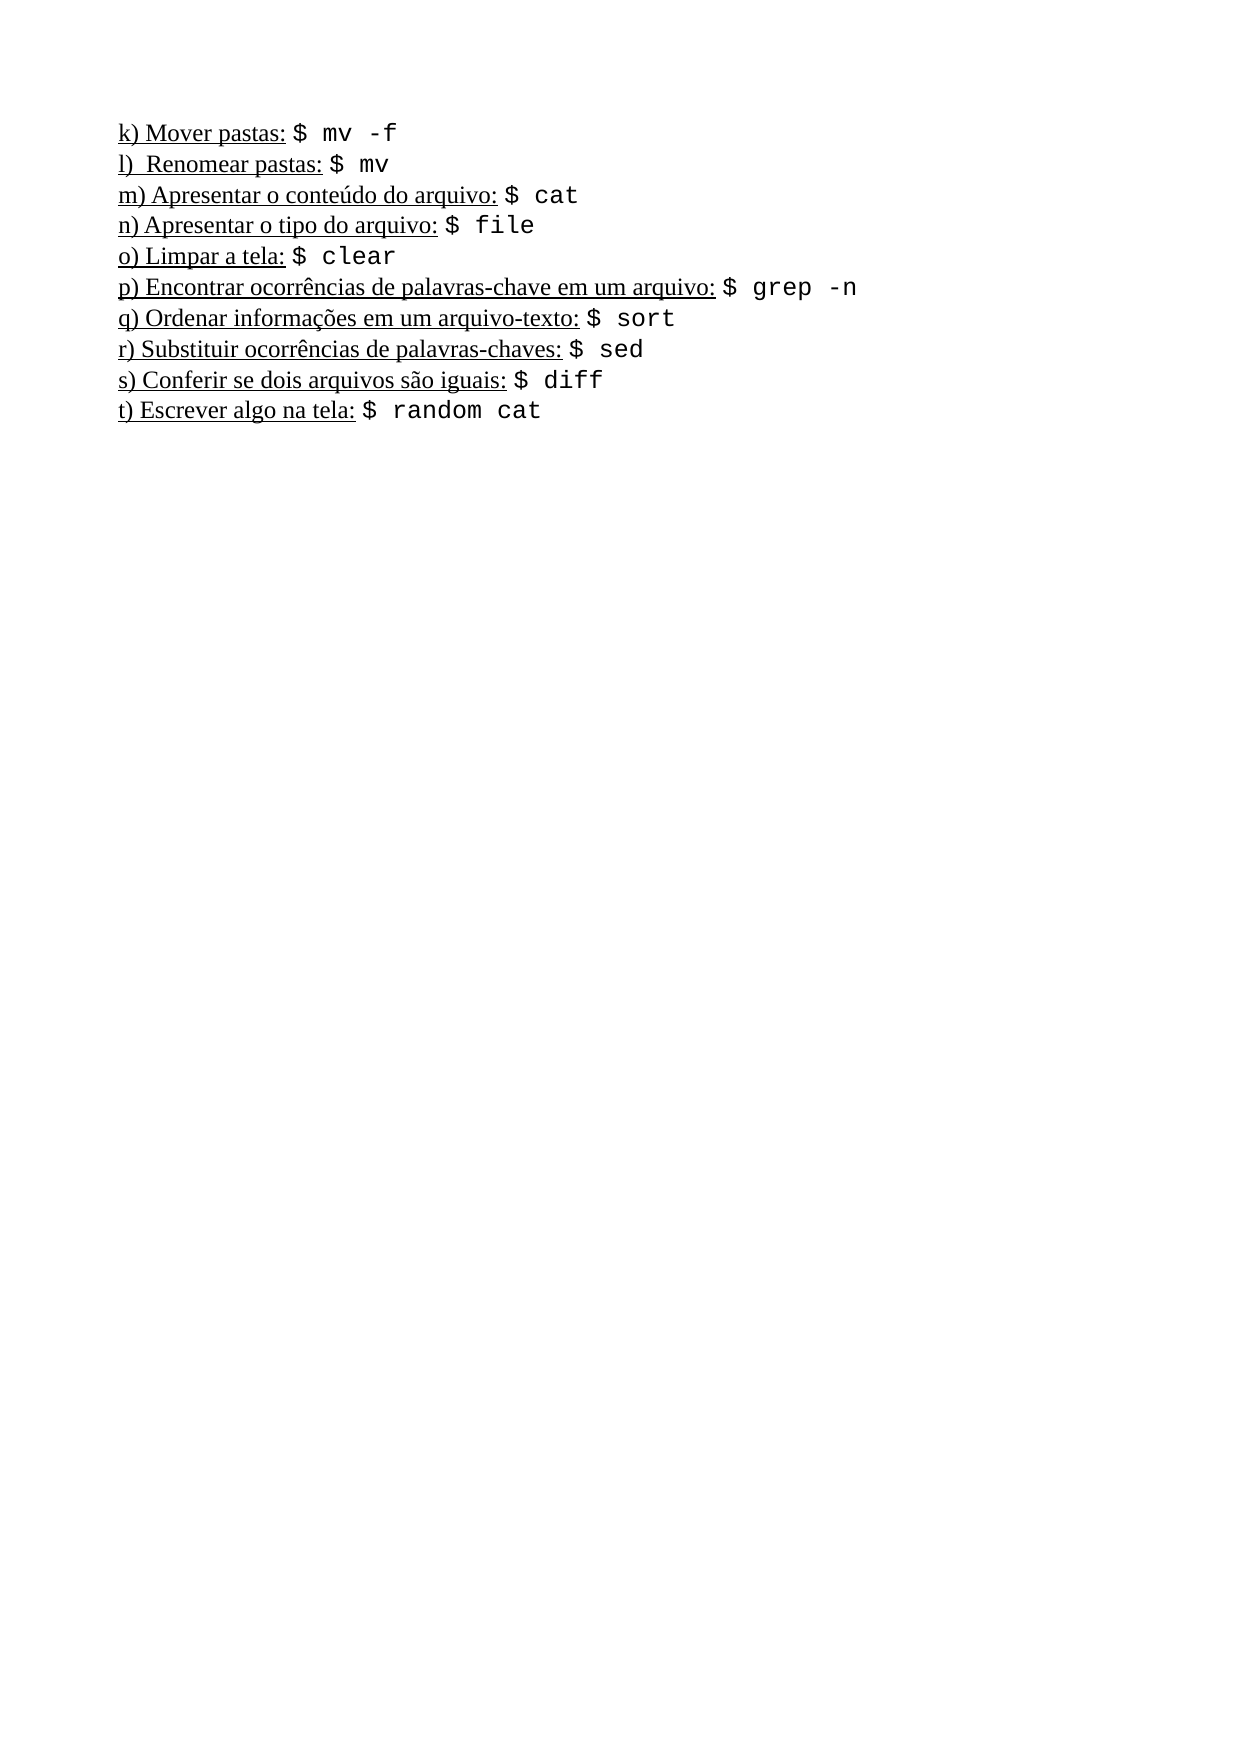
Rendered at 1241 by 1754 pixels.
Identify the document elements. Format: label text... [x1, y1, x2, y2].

text r) Substituir ocorrências de palavras-chaves: $ sed [118, 334, 1122, 365]
text n) Apresentar o tipo do arquivo: $ file [118, 211, 1122, 241]
text o) Limpar a tela: $ clear [118, 241, 1122, 272]
text t) Escrever algo na tela: $ random cat [118, 396, 1122, 426]
text m) Apresentar o conteúdo do arquivo: $ cat [118, 180, 1122, 211]
text p) Encontrar ocorrências de palavras-chave em um arquivo: $ grep -n [118, 272, 1122, 303]
text q) Ordenar informações em um arquivo-texto: $ sort [118, 303, 1122, 334]
text s) Conferir se dois arquivos são iguais: $ diff [118, 365, 1122, 396]
text k) Mover pastas: $ mv -f [118, 118, 1122, 149]
text l) Renomear pastas: $ mv [118, 149, 1122, 180]
